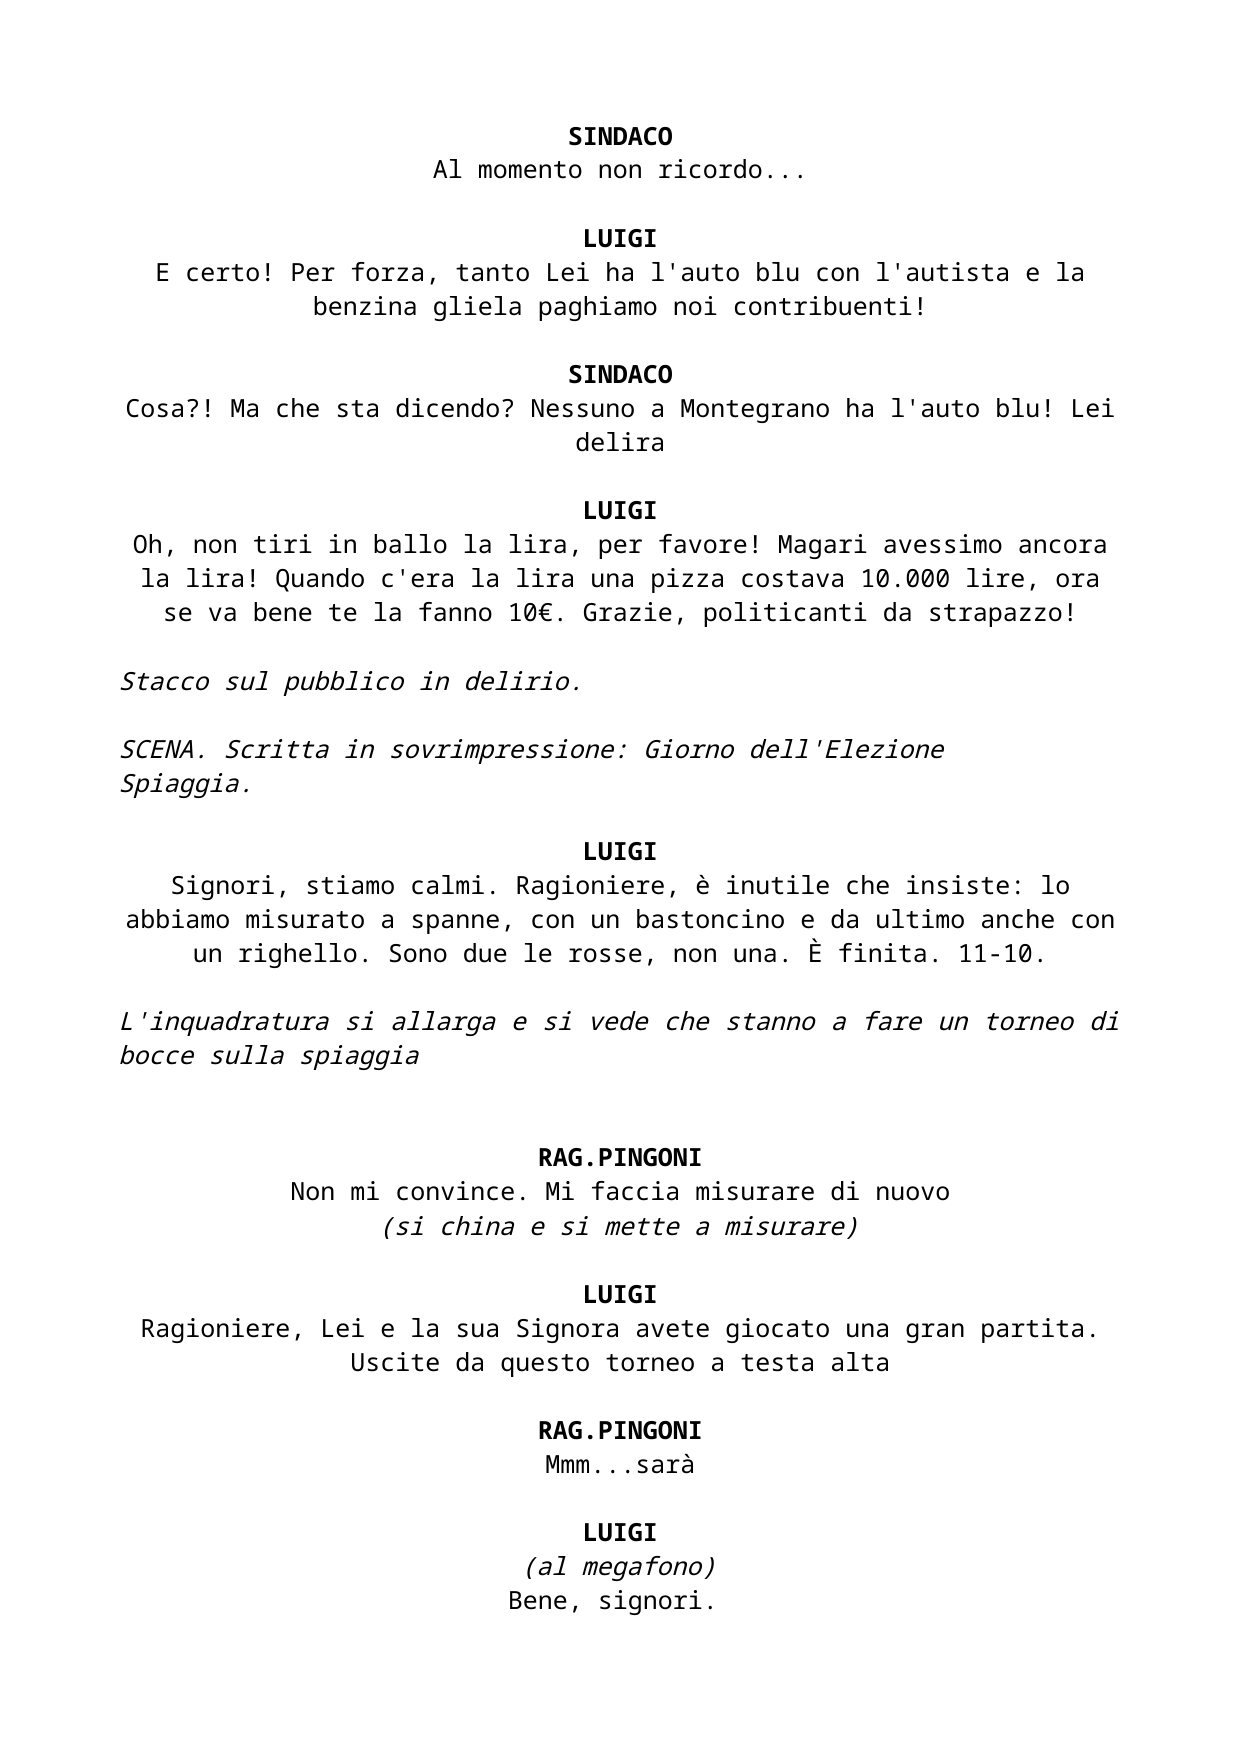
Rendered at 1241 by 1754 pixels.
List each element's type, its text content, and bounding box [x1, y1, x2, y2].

text Cosa?! Ma che sta dicendo? Nessuno a Montegrano ha l'auto blu! Lei delira [118, 391, 1122, 459]
text Spiaggia. [118, 765, 1122, 799]
text SCENA. Scritta in sovrimpressione: Giorno dell'Elezione [118, 731, 1122, 765]
text E certo! Per forza, tanto Lei ha l'auto blu con l'autista e la benzina gliela paghiamo noi contribuenti! [118, 254, 1122, 322]
text L'inquadratura si allarga e si vede che stanno a fare un torneo di bocce sulla spiaggia [118, 1004, 1122, 1072]
text RAG.PINGONI [118, 1140, 1122, 1174]
text SINDACO [118, 357, 1122, 391]
text Stacco sul pubblico in delirio. [118, 663, 1122, 697]
text Non mi convince. Mi faccia misurare di nuovo [118, 1174, 1122, 1208]
text LUIGI [118, 220, 1122, 254]
text LUIGI [118, 493, 1122, 527]
text (al megafono) [118, 1549, 1122, 1583]
text Signori, stiamo calmi. Ragioniere, è inutile che insiste: lo abbiamo misurato a spanne, con un bastoncino e da ultimo anche con un righello. Sono due le rosse, non una. È finita. 11-10. [118, 867, 1122, 970]
text Bene, signori. [118, 1583, 1122, 1617]
text RAG.PINGONI [118, 1412, 1122, 1447]
text Mmm...sarà [118, 1447, 1122, 1481]
text LUIGI [118, 1515, 1122, 1549]
text LUIGI [118, 1276, 1122, 1310]
text Oh, non tiri in ballo la lira, per favore! Magari avessimo ancora la lira! Quando c'era la lira una pizza costava 10.000 lire, ora se va bene te la fanno 10€. Grazie, politicanti da strapazzo! [118, 527, 1122, 629]
text LUIGI [118, 833, 1122, 867]
text (si china e si mette a misurare) [118, 1208, 1122, 1242]
text SINDACO [118, 118, 1122, 152]
text Ragioniere, Lei e la sua Signora avete giocato una gran partita. Uscite da questo torneo a testa alta [118, 1310, 1122, 1378]
text Al momento non ricordo... [118, 152, 1122, 186]
